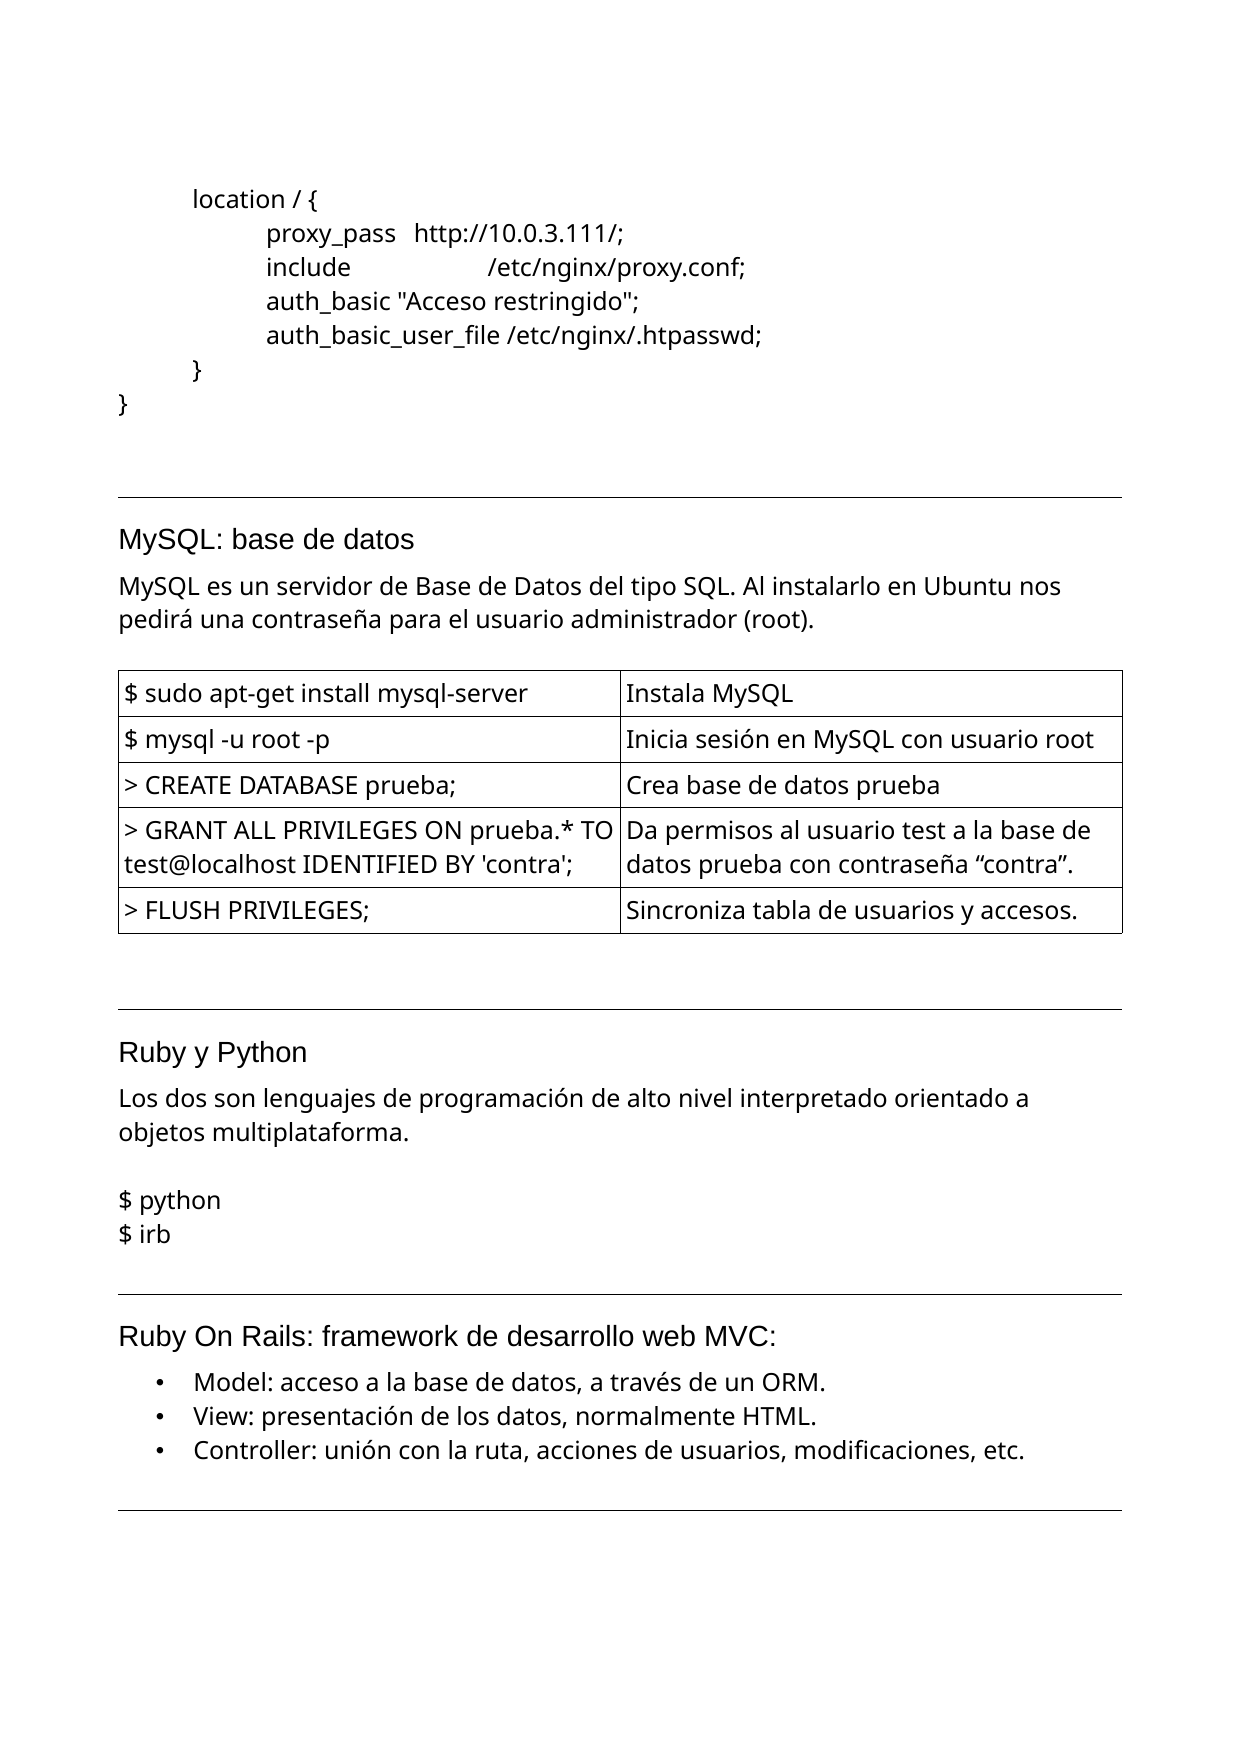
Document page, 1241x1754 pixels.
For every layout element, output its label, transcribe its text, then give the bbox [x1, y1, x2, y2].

text $ irb [118, 1217, 1122, 1251]
table_cell > FLUSH PRIVILEGES; [119, 888, 620, 932]
text auth_basic_user_file /etc/nginx/.htpasswd; [118, 318, 1122, 352]
text } [118, 352, 1122, 386]
text } [118, 386, 1122, 420]
table_cell $ mysql -u root -p [119, 717, 620, 762]
text MySQL es un servidor de Base de Datos del tipo SQL. Al instalarlo en Ubuntu nos pedirá una contraseña para el usuario administrador (root). [118, 568, 1122, 636]
table_cell > CREATE DATABASE prueba; [119, 763, 620, 807]
table_cell Sincroniza tabla de usuarios y accesos. [621, 888, 1122, 932]
text location / { [118, 182, 1122, 216]
table_cell Crea base de datos prueba [621, 763, 1122, 807]
text Los dos son lenguajes de programación de alto nivel interpretado orientado a objetos multiplataforma. [118, 1081, 1122, 1149]
list View: presentación de los datos, normalmente HTML. [156, 1399, 1122, 1433]
subtitle MySQL: base de datos [118, 522, 1122, 556]
table_header Instala MySQL [621, 671, 1122, 716]
table_header $ sudo apt-get install mysql-server [119, 671, 620, 716]
text proxy_pass http://10.0.3.111/; [118, 216, 1122, 250]
table_cell > GRANT ALL PRIVILEGES ON prueba.* TO test@localhost IDENTIFIED BY 'contra'; [119, 808, 620, 887]
subtitle Ruby y Python [118, 1034, 1122, 1068]
subtitle Ruby On Rails: framework de desarrollo web MVC: [118, 1319, 1122, 1352]
table_cell Da permisos al usuario test a la base de datos prueba con contraseña “contra”. [621, 808, 1122, 887]
text $ python [118, 1183, 1122, 1217]
text include /etc/nginx/proxy.conf; [118, 250, 1122, 284]
text auth_basic "Acceso restringido"; [118, 284, 1122, 318]
list Controller: unión con la ruta, acciones de usuarios, modificaciones, etc. [156, 1433, 1122, 1467]
table_cell Inicia sesión en MySQL con usuario root [621, 717, 1122, 762]
list Model: acceso a la base de datos, a través de un ORM. [156, 1365, 1122, 1399]
